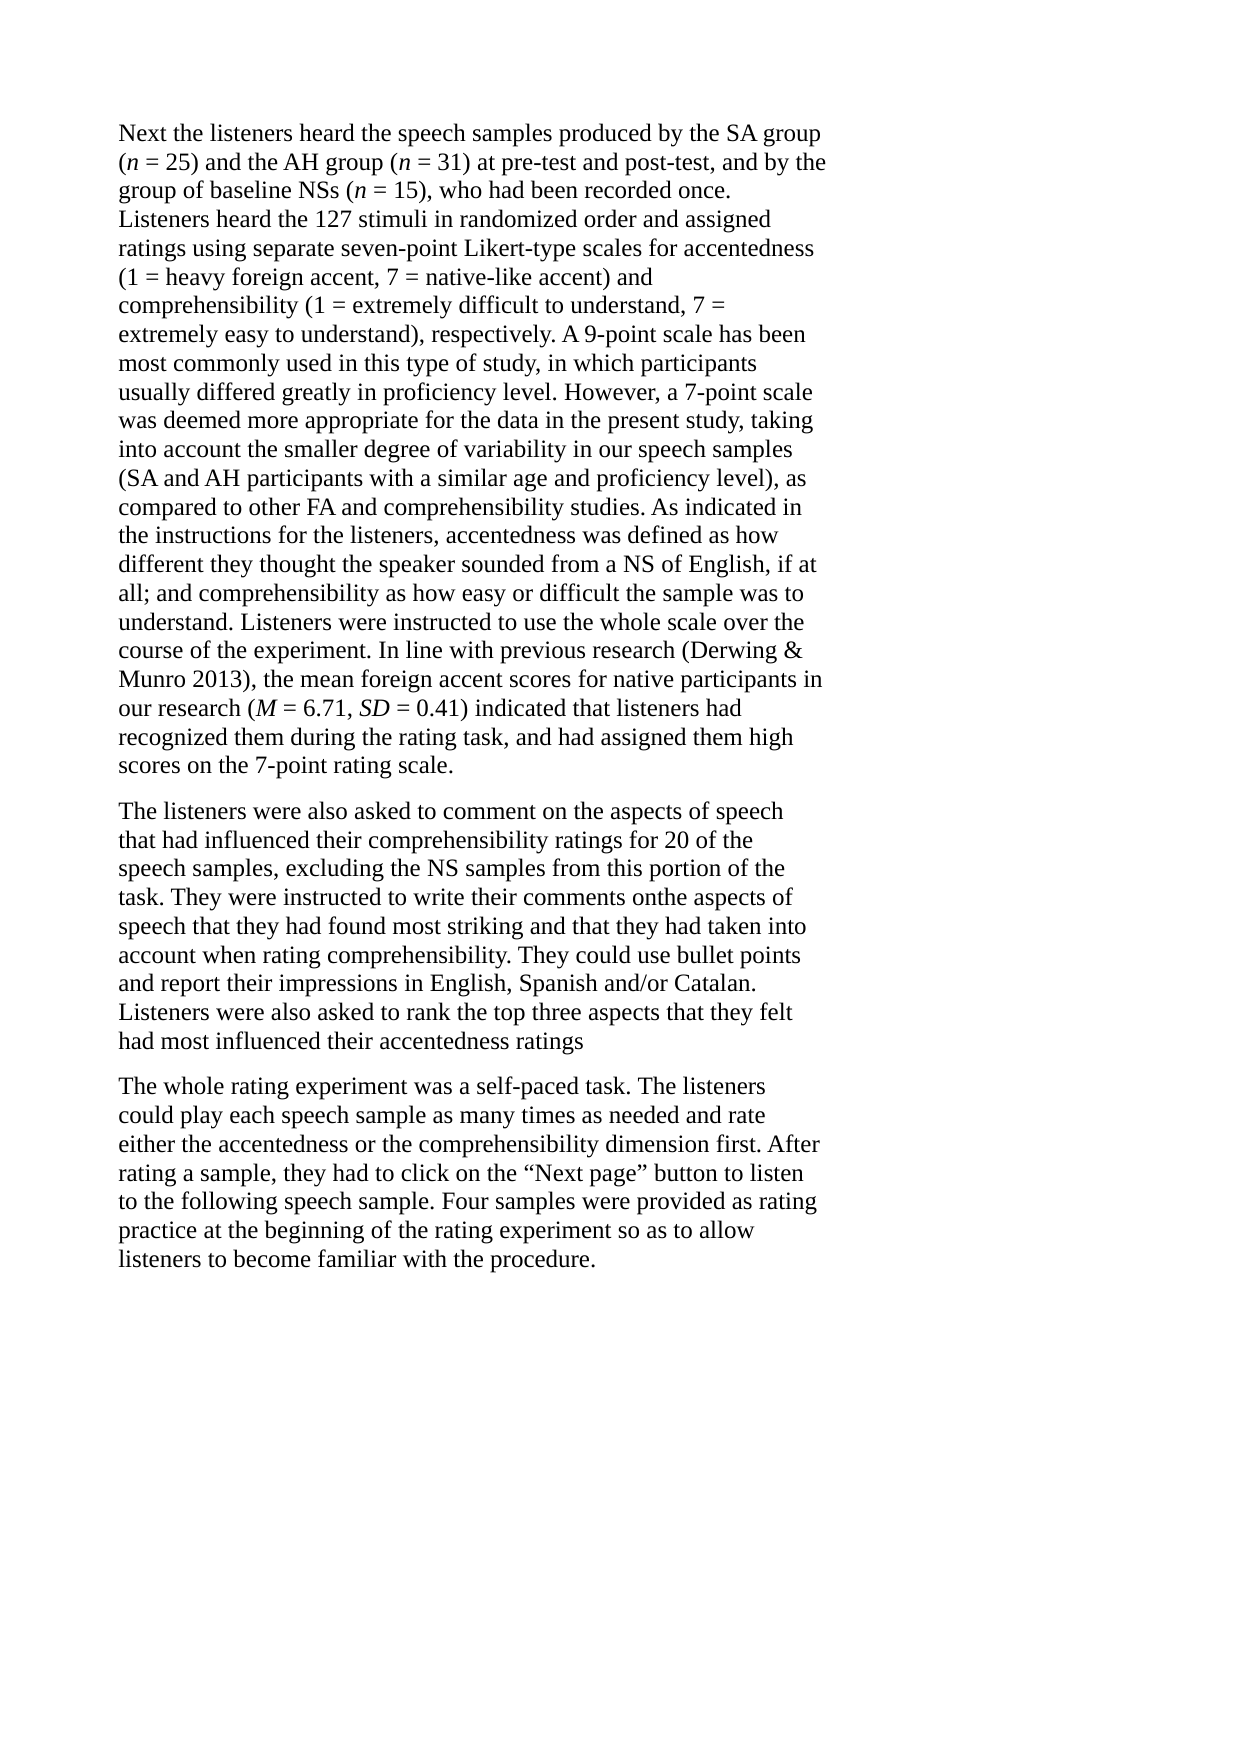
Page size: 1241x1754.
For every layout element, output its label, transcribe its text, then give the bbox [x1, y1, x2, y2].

text The whole rating experiment was a self-paced task. The listeners could play each speech sample as many times as needed and rate either the accentedness or the comprehensibility dimension first. After rating a sample, they had to click on the “Next page” button to listen to the following speech sample. Four samples were provided as rating practice at the beginning of the rating experiment so as to allow listeners to become familiar with the procedure. [118, 1071, 827, 1273]
text Next the listeners heard the speech samples produced by the SA group (n = 25) and the AH group (n = 31) at pre-test and post-test, and by the group of baseline NSs (n = 15), who had been recorded once. Listeners heard the 127 stimuli in randomized order and assigned ratings using separate seven-point Likert-type scales for accentedness (1 = heavy foreign accent, 7 = native-like accent) and comprehensibility (1 = extremely difficult to understand, 7 = extremely easy to understand), respectively. A 9-point scale has been most commonly used in this type of study, in which participants usually differed greatly in proficiency level. However, a 7-point scale was deemed more appropriate for the data in the present study, taking into account the smaller degree of variability in our speech samples (SA and AH participants with a similar age and proficiency level), as compared to other FA and comprehensibility studies. As indicated in the instructions for the listeners, accentedness was defined as how different they thought the speaker sounded from a NS of English, if at all; and comprehensibility as how easy or difficult the sample was to understand. Listeners were instructed to use the whole scale over the course of the experiment. In line with previous research (Derwing & Munro 2013), the mean foreign accent scores for native participants in our research (M = 6.71, SD = 0.41) indicated that listeners had recognized them during the rating task, and had assigned them high scores on the 7-point rating scale. [118, 118, 827, 779]
text The listeners were also asked to comment on the aspects of speech that had influenced their comprehensibility ratings for 20 of the speech samples, excluding the NS samples from this portion of the task. They were instructed to write their comments onthe aspects of speech that they had found most striking and that they had taken into account when rating comprehensibility. They could use bullet points and report their impressions in English, Spanish and/or Catalan. Listeners were also asked to rank the top three aspects that they felt had most influenced their accentedness ratings [118, 796, 827, 1055]
